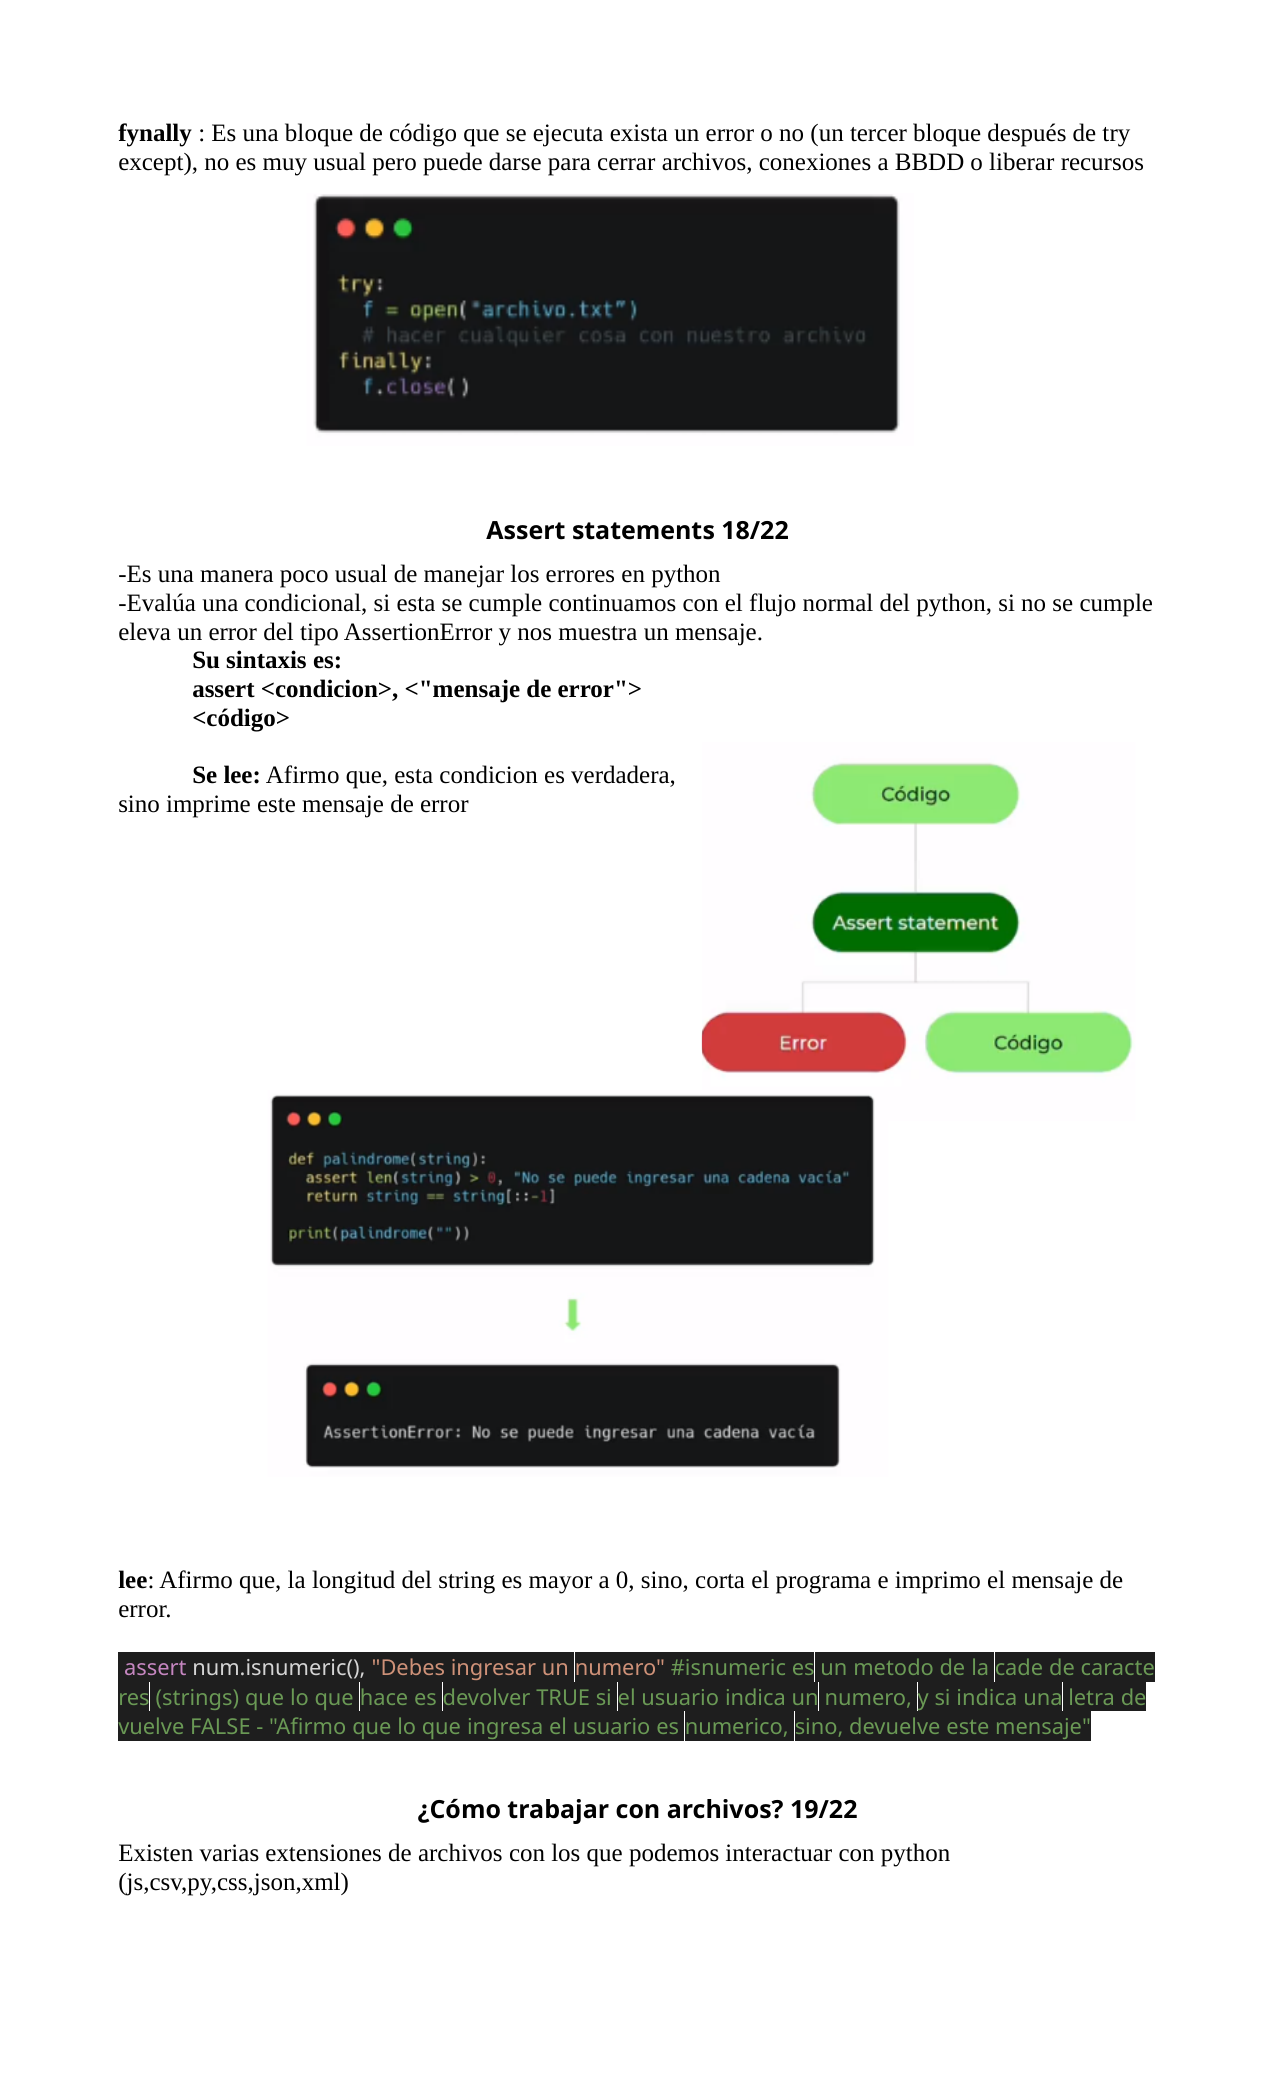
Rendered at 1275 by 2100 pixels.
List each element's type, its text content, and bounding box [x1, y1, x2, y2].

text Existen varias extensiones de archivos con los que podemos interactuar con python (js,csv,py,css,json,xml) [118, 1838, 1157, 1896]
text <código> [118, 703, 1157, 732]
text assert num.isnumeric(), "Debes ingresar un numero" #isnumeric es un metodo de la cade de caracteres (strings) que lo que hace es devolver TRUE si el usuario indica un numero, y si indica una letra devuelve FALSE - "Afirmo que lo que ingresa el usuario es numerico, sino, devuelve este mensaje" [118, 1652, 1157, 1741]
text Se lee: Afirmo que, esta condicion es verdadera, sino imprime este mensaje de error [118, 761, 701, 818]
text lee: Afirmo que, la longitud del string es mayor a 0, sino, corta el programa e imprimo el mensaje de error. [118, 1566, 1157, 1623]
text assert <condicion>, <"mensaje de error"> [118, 674, 1157, 703]
text fynally : Es una bloque de código que se ejecuta exista un error o no (un tercer bloque después de try except), no es muy usual pero puede darse para cerrar archivos, conexiones a BBDD o liberar recursos [118, 118, 1157, 176]
subtitle Assert statements 18/22 [118, 513, 1157, 547]
subtitle ¿Cómo trabajar con archivos? 19/22 [118, 1792, 1157, 1826]
text -Evalúa una condicional, si esta se cumple continuamos con el flujo normal del python, si no se cumple eleva un error del tipo AssertionError y nos muestra un mensaje. [118, 588, 1157, 646]
picture [267, 742, 1136, 1477]
text -Es una manera poco usual de manejar los errores en python [118, 559, 1157, 588]
text Su sintaxis es: [118, 646, 1157, 674]
picture [306, 193, 915, 446]
